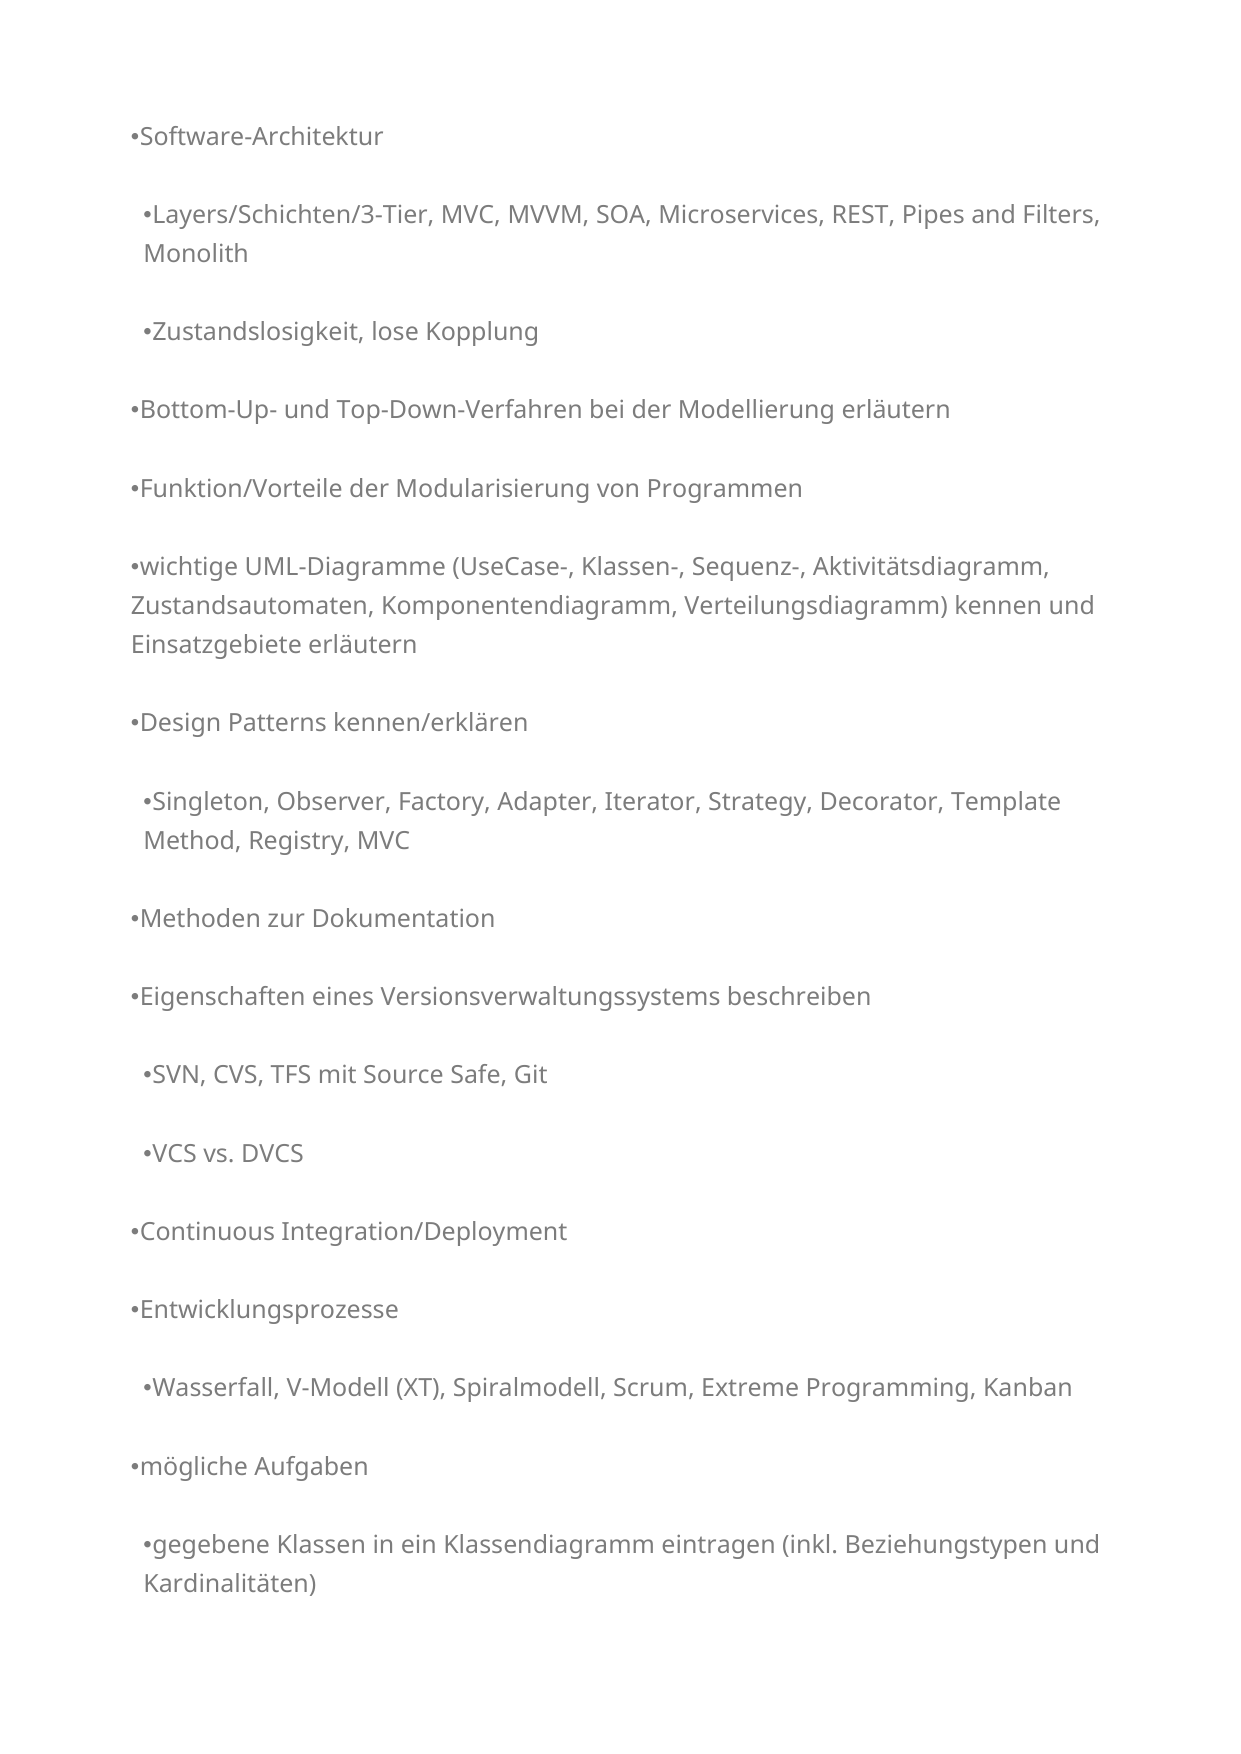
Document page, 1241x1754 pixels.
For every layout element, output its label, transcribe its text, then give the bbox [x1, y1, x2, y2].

list Entwicklungsprozesse [118, 1292, 1122, 1326]
list gegebene Klassen in ein Klassendiagramm eintragen (inkl. Beziehungstypen und Kardinalitäten) [118, 1526, 1122, 1600]
list Singleton, Observer, Factory, Adapter, Iterator, Strategy, Decorator, Template Method, Registry, MVC [118, 783, 1122, 856]
list Zustandslosigkeit, lose Kopplung [118, 314, 1122, 348]
list Software-Architektur [118, 118, 1122, 152]
list Design Patterns kennen/erklären [118, 705, 1122, 739]
list Methoden zur Dokumentation [118, 901, 1122, 935]
list SVN, CVS, TFS mit Source Safe, Git [118, 1057, 1122, 1091]
list Continuous Integration/Deployment [118, 1213, 1122, 1248]
list wichtige UML-Diagramme (UseCase-, Klassen-, Sequenz-, Aktivitätsdiagramm, Zustandsautomaten, Komponentendiagramm, Verteilungsdiagramm) kennen und Einsatzgebiete erläutern [118, 548, 1122, 661]
list Eigenschaften eines Versionsverwaltungssystems beschreiben [118, 979, 1122, 1013]
list Bottom-Up- und Top-Down-Verfahren bei der Modellierung erläutern [118, 392, 1122, 426]
list Funktion/Vorteile der Modularisierung von Programmen [118, 470, 1122, 504]
list VCS vs. DVCS [118, 1135, 1122, 1169]
list Wasserfall, V-Modell (XT), Spiralmodell, Scrum, Extreme Programming, Kanban [118, 1370, 1122, 1404]
list Layers/Schichten/3-Tier, MVC, MVVM, SOA, Microservices, REST, Pipes and Filters, Monolith [118, 196, 1122, 269]
list mögliche Aufgaben [118, 1448, 1122, 1482]
